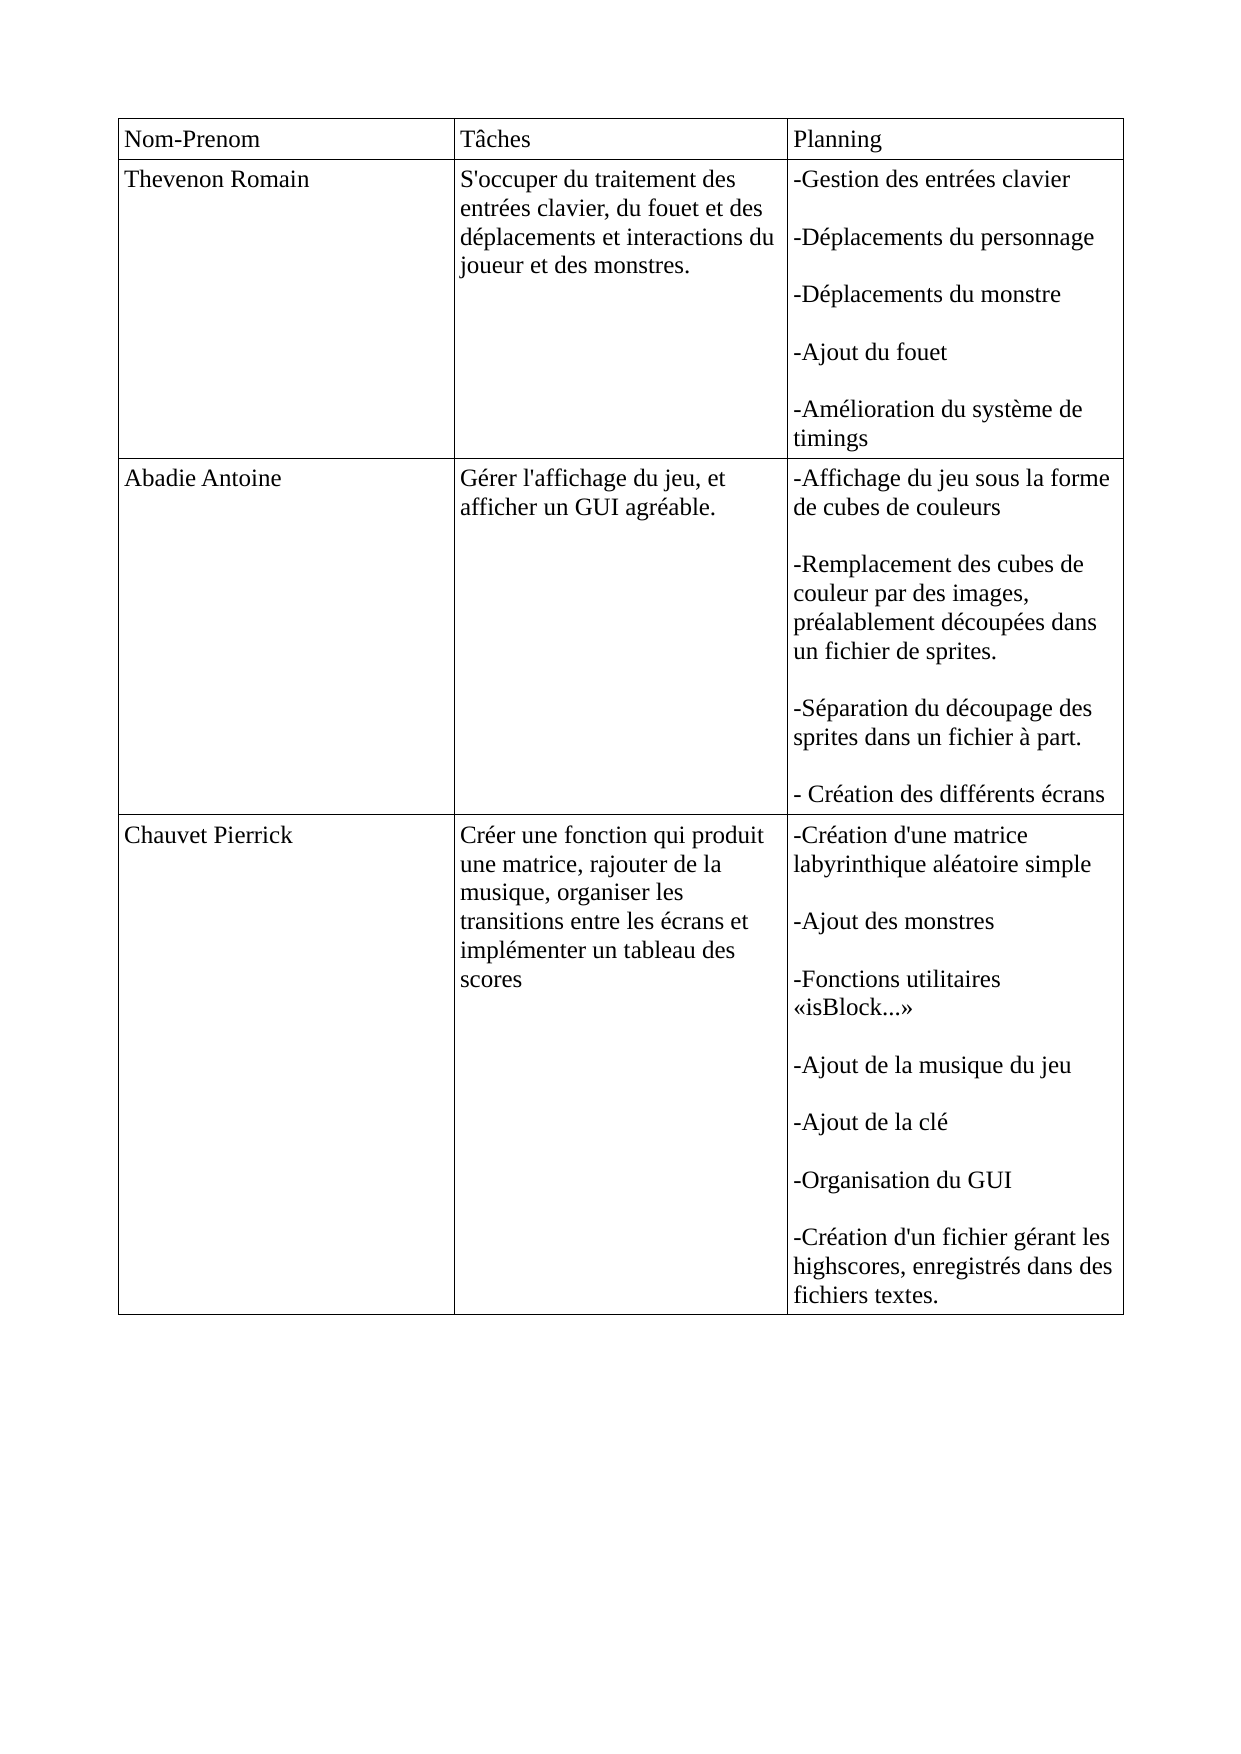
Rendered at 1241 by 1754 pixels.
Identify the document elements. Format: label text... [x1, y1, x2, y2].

table_cell S'occuper du traitement des entrées clavier, du fouet et des déplacements et interactions du joueur et des monstres. [455, 160, 787, 457]
table_cell -Gestion des entrées clavier -Déplacements du personnage -Déplacements du monstre -Ajout du fouet -Amélioration du système de timings [788, 160, 1123, 457]
table_header Tâches [455, 119, 787, 158]
table_cell -Création d'une matrice labyrinthique aléatoire simple -Ajout des monstres -Fonctions utilitaires «isBlock...» -Ajout de la musique du jeu -Ajout de la clé -Organisation du GUI -Création d'un fichier gérant les highscores, enregistrés dans des fichiers textes. [788, 815, 1123, 1314]
table_cell Gérer l'affichage du jeu, et afficher un GUI agréable. [455, 459, 787, 814]
table_cell Thevenon Romain [119, 160, 454, 457]
table_cell Créer une fonction qui produit une matrice, rajouter de la musique, organiser les transitions entre les écrans et implémenter un tableau des scores [455, 815, 787, 1314]
table_cell -Affichage du jeu sous la forme de cubes de couleurs -Remplacement des cubes de couleur par des images, préalablement découpées dans un fichier de sprites. -Séparation du découpage des sprites dans un fichier à part. - Création des différents écrans [788, 459, 1123, 814]
table_header Planning [788, 119, 1123, 158]
table_header Nom-Prenom [119, 119, 454, 158]
table_cell Chauvet Pierrick [119, 815, 454, 1314]
table_cell Abadie Antoine [119, 459, 454, 814]
